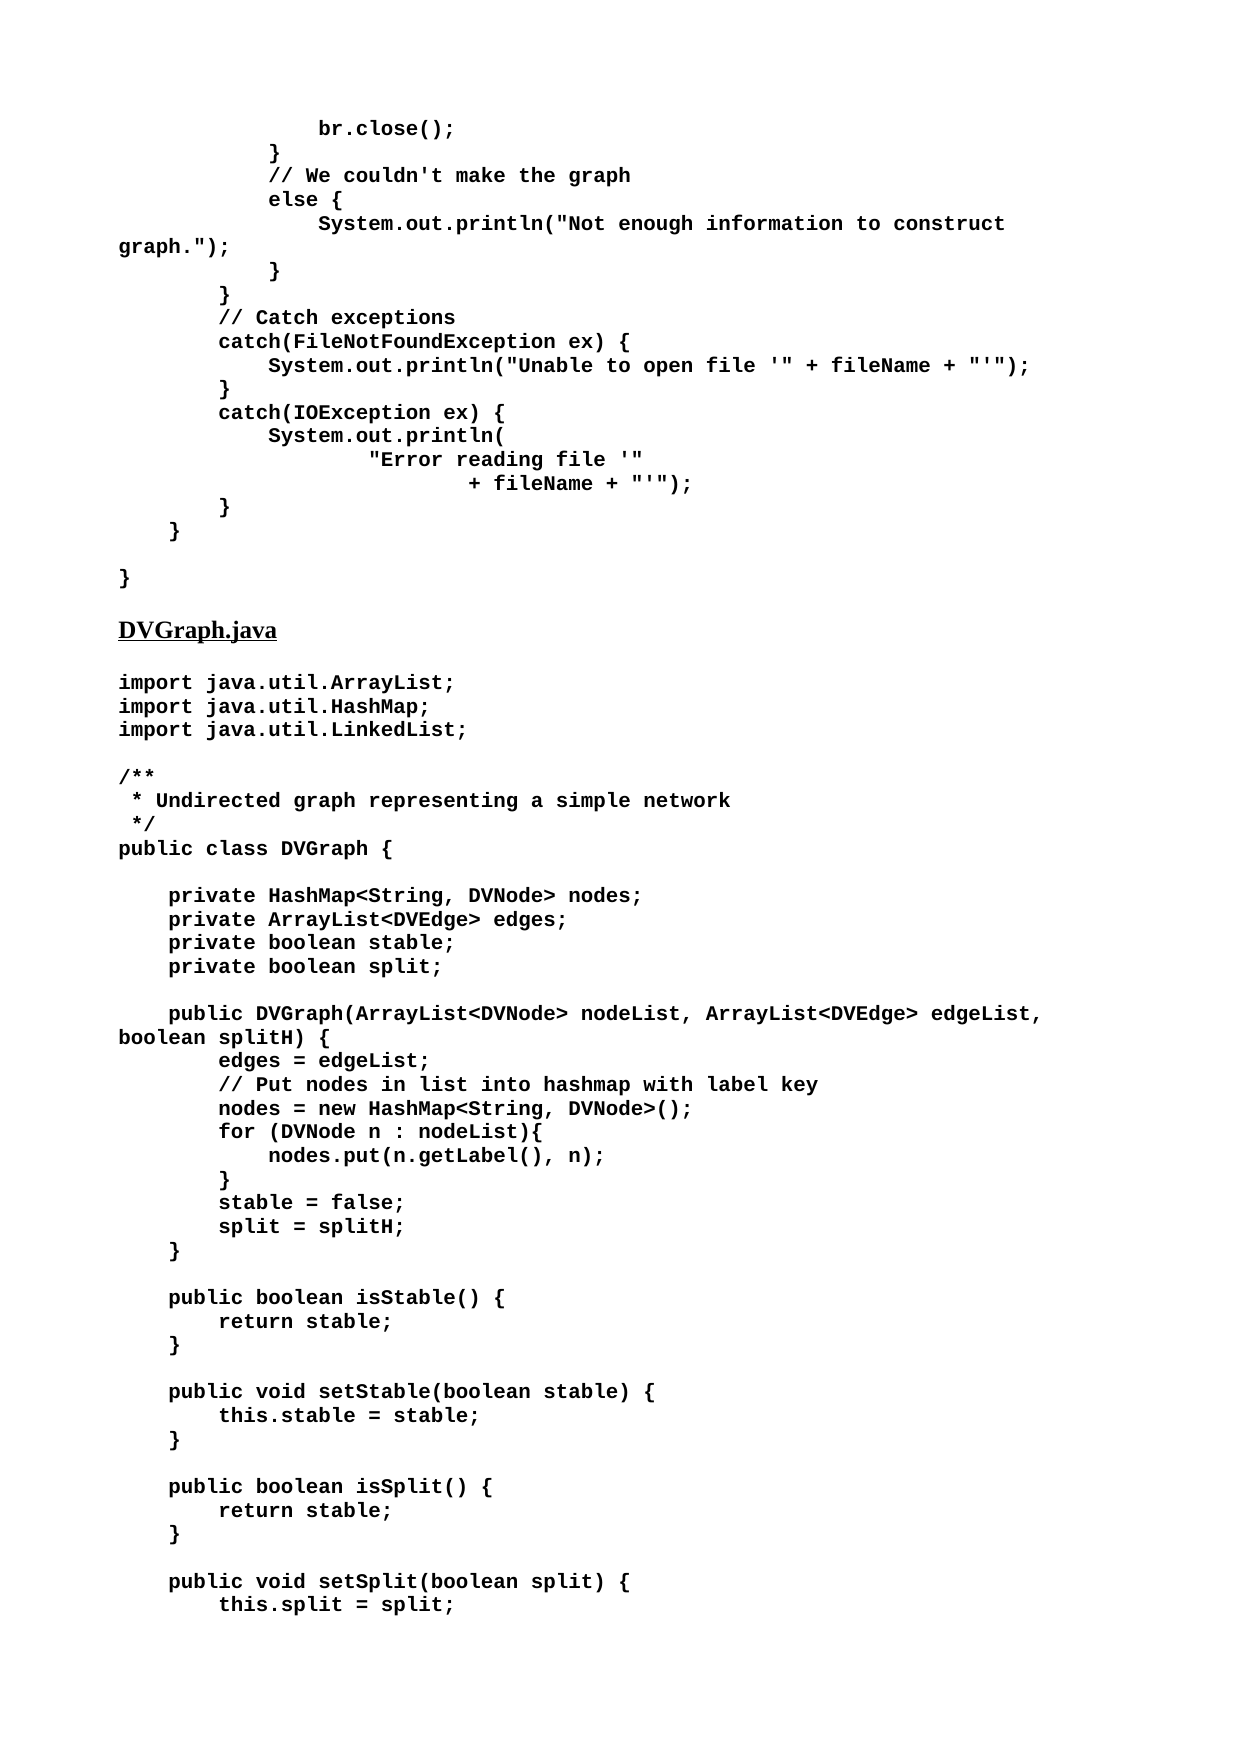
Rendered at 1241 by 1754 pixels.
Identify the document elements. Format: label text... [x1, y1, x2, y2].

text */ [118, 814, 1122, 838]
text catch(IOException ex) { [118, 402, 1122, 426]
text else { [118, 189, 1122, 213]
text } [118, 1429, 1122, 1452]
text } [118, 1169, 1122, 1192]
text System.out.println("Unable to open file '" + fileName + "'"); [118, 354, 1122, 378]
text } [118, 567, 1122, 591]
text import java.util.LinkedList; [118, 719, 1122, 743]
text this.stable = stable; [118, 1405, 1122, 1429]
text public class DVGraph { [118, 838, 1122, 861]
text } [118, 142, 1122, 165]
text } [118, 1523, 1122, 1547]
text import java.util.HashMap; [118, 696, 1122, 719]
text split = splitH; [118, 1216, 1122, 1240]
text this.split = split; [118, 1594, 1122, 1618]
text catch(FileNotFoundException ex) { [118, 331, 1122, 354]
text + fileName + "'"); [118, 473, 1122, 496]
text "Error reading file '" [118, 449, 1122, 473]
text nodes.put(n.getLabel(), n); [118, 1145, 1122, 1169]
text } [118, 260, 1122, 284]
text private boolean split; [118, 956, 1122, 979]
text public boolean isStable() { [118, 1287, 1122, 1311]
text private ArrayList<DVEdge> edges; [118, 909, 1122, 932]
text } [118, 1334, 1122, 1358]
text public boolean isSplit() { [118, 1476, 1122, 1500]
text stable = false; [118, 1192, 1122, 1216]
text public void setStable(boolean stable) { [118, 1382, 1122, 1405]
text // We couldn't make the graph [118, 165, 1122, 189]
text System.out.println("Not enough information to construct graph."); [118, 213, 1122, 260]
text // Put nodes in list into hashmap with label key [118, 1074, 1122, 1098]
text * Undirected graph representing a simple network [118, 790, 1122, 814]
text DVGraph.java [118, 615, 1122, 643]
text } [118, 520, 1122, 544]
text return stable; [118, 1500, 1122, 1523]
text import java.util.ArrayList; [118, 672, 1122, 696]
text nodes = new HashMap<String, DVNode>(); [118, 1098, 1122, 1121]
text public DVGraph(ArrayList<DVNode> nodeList, ArrayList<DVEdge> edgeList, boolean splitH) { [118, 1003, 1122, 1051]
text } [118, 378, 1122, 402]
text public void setSplit(boolean split) { [118, 1571, 1122, 1594]
text } [118, 1240, 1122, 1263]
text /** [118, 767, 1122, 790]
text } [118, 284, 1122, 307]
text private HashMap<String, DVNode> nodes; [118, 885, 1122, 909]
text private boolean stable; [118, 932, 1122, 956]
text System.out.println( [118, 426, 1122, 449]
text edges = edgeList; [118, 1051, 1122, 1074]
text } [118, 496, 1122, 520]
text // Catch exceptions [118, 307, 1122, 331]
text br.close(); [118, 118, 1122, 142]
text for (DVNode n : nodeList){ [118, 1121, 1122, 1145]
text return stable; [118, 1311, 1122, 1334]
